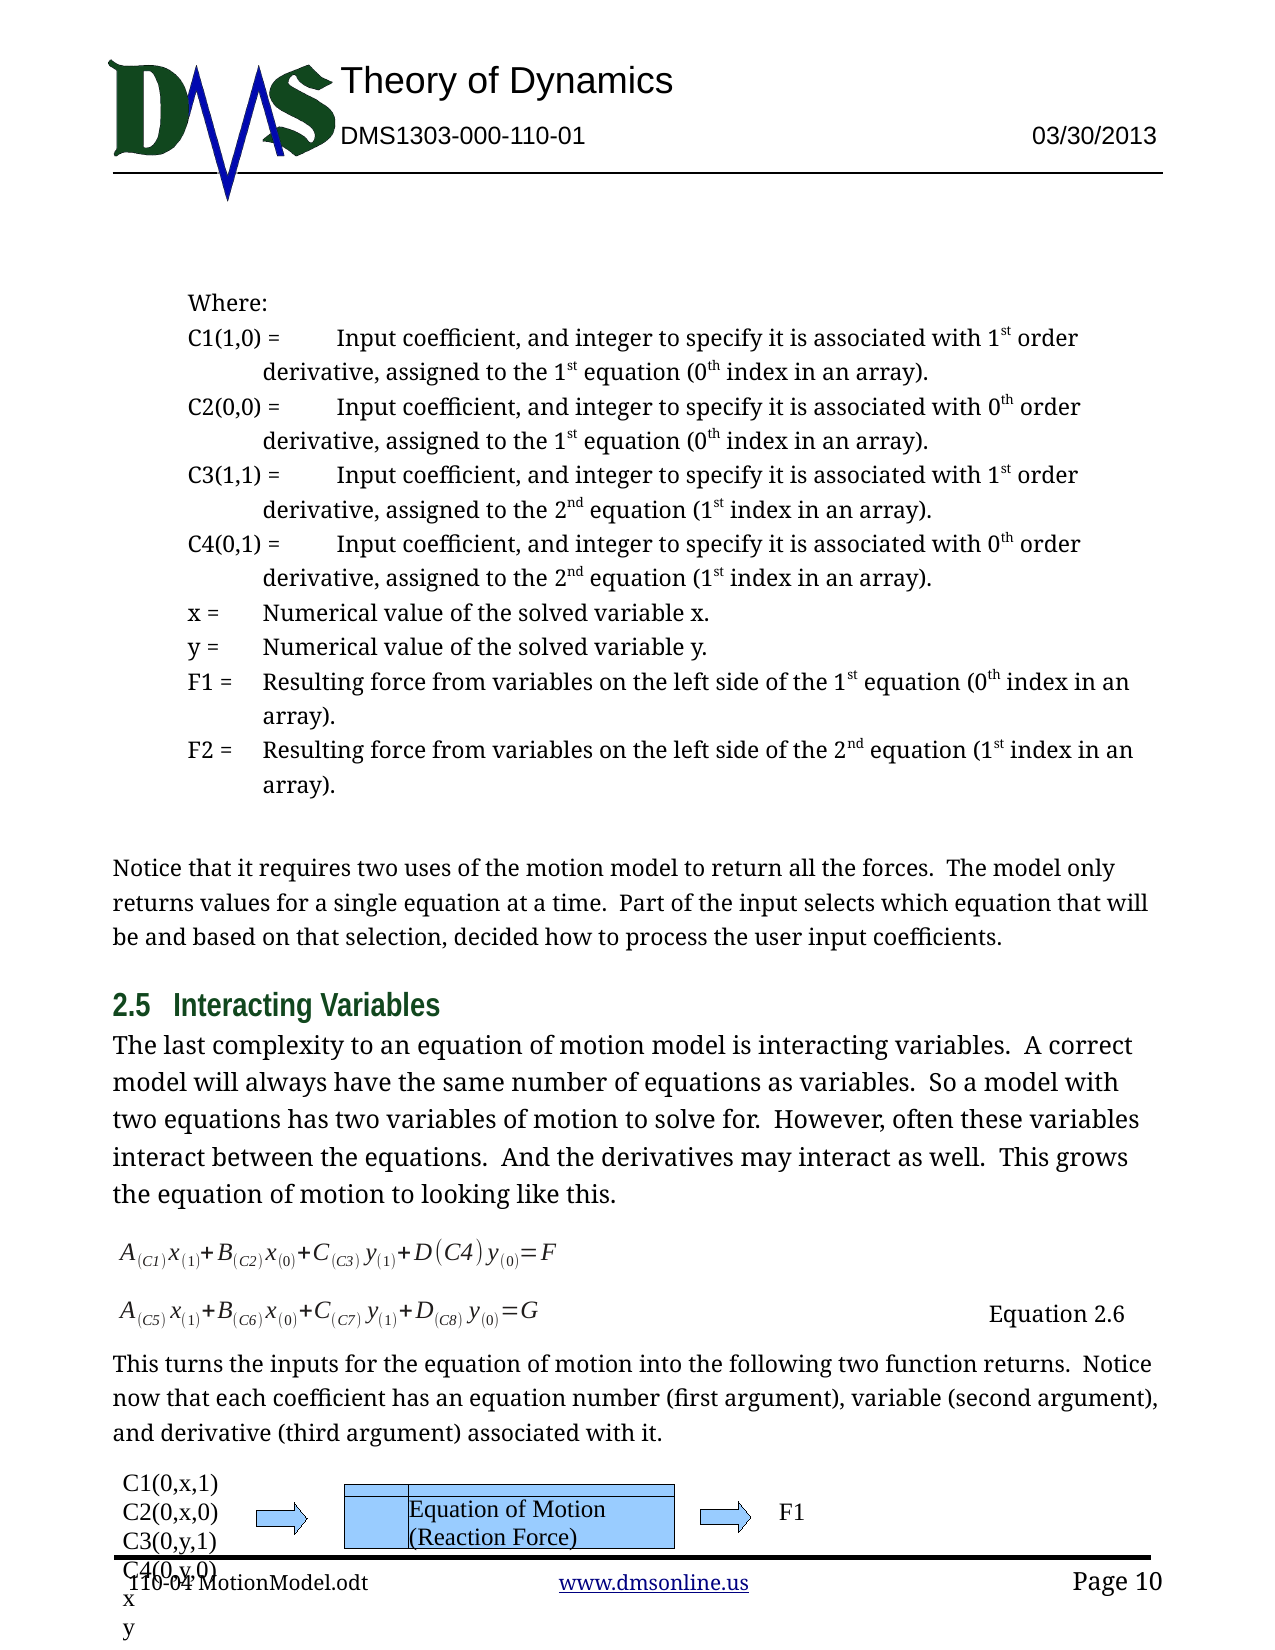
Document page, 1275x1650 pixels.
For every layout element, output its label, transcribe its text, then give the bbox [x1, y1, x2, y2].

text C2(0,0) = Input coefficient, and integer to specify it is associated with 0th order derivative, assigned to the 1st equation (0th index in an array). [187, 390, 1162, 456]
text Notice that it requires two uses of the motion model to return all the forces. The model only returns values for a single equation at a time. Part of the input selects which equation that will be and based on that selection, decided how to process the user input coefficients. [112, 852, 1162, 952]
text x = Numerical value of the solved variable x. [187, 597, 1162, 628]
text This turns the inputs for the equation of motion into the following two function returns. Notice now that each coefficient has an equation number (first argument), variable (second argument), and derivative (third argument) associated with it. [112, 1348, 1162, 1448]
text C3(1,1) = Input coefficient, and integer to specify it is associated with 1st order derivative, assigned to the 2nd equation (1st index in an array). [187, 459, 1162, 525]
picture [105, 56, 338, 204]
text F1 = Resulting force from variables on the left side of the 1st equation (0th index in an array). [187, 665, 1162, 731]
text Equation 2.6 [112, 1297, 1162, 1329]
subtitle Interacting Variables [112, 985, 1162, 1024]
text C4(0,1) = Input coefficient, and integer to specify it is associated with 0th order derivative, assigned to the 2nd equation (1st index in an array). [187, 528, 1162, 593]
text F2 = Resulting force from variables on the left side of the 2nd equation (1st index in an array). [187, 734, 1162, 800]
text Where: [187, 287, 1162, 318]
text y = Numerical value of the solved variable y. [187, 631, 1162, 662]
text C1(1,0) = Input coefficient, and integer to specify it is associated with 1st order derivative, assigned to the 1st equation (0th index in an array). [187, 322, 1162, 387]
text The last complexity to an equation of motion model is interacting variables. A correct model will always have the same number of equations as variables. So a model with two equations has two variables of motion to solve for. However, often these variables interact between the equations. And the derivatives may interact as well. This grows the equation of motion to looking like this. [112, 1027, 1162, 1211]
